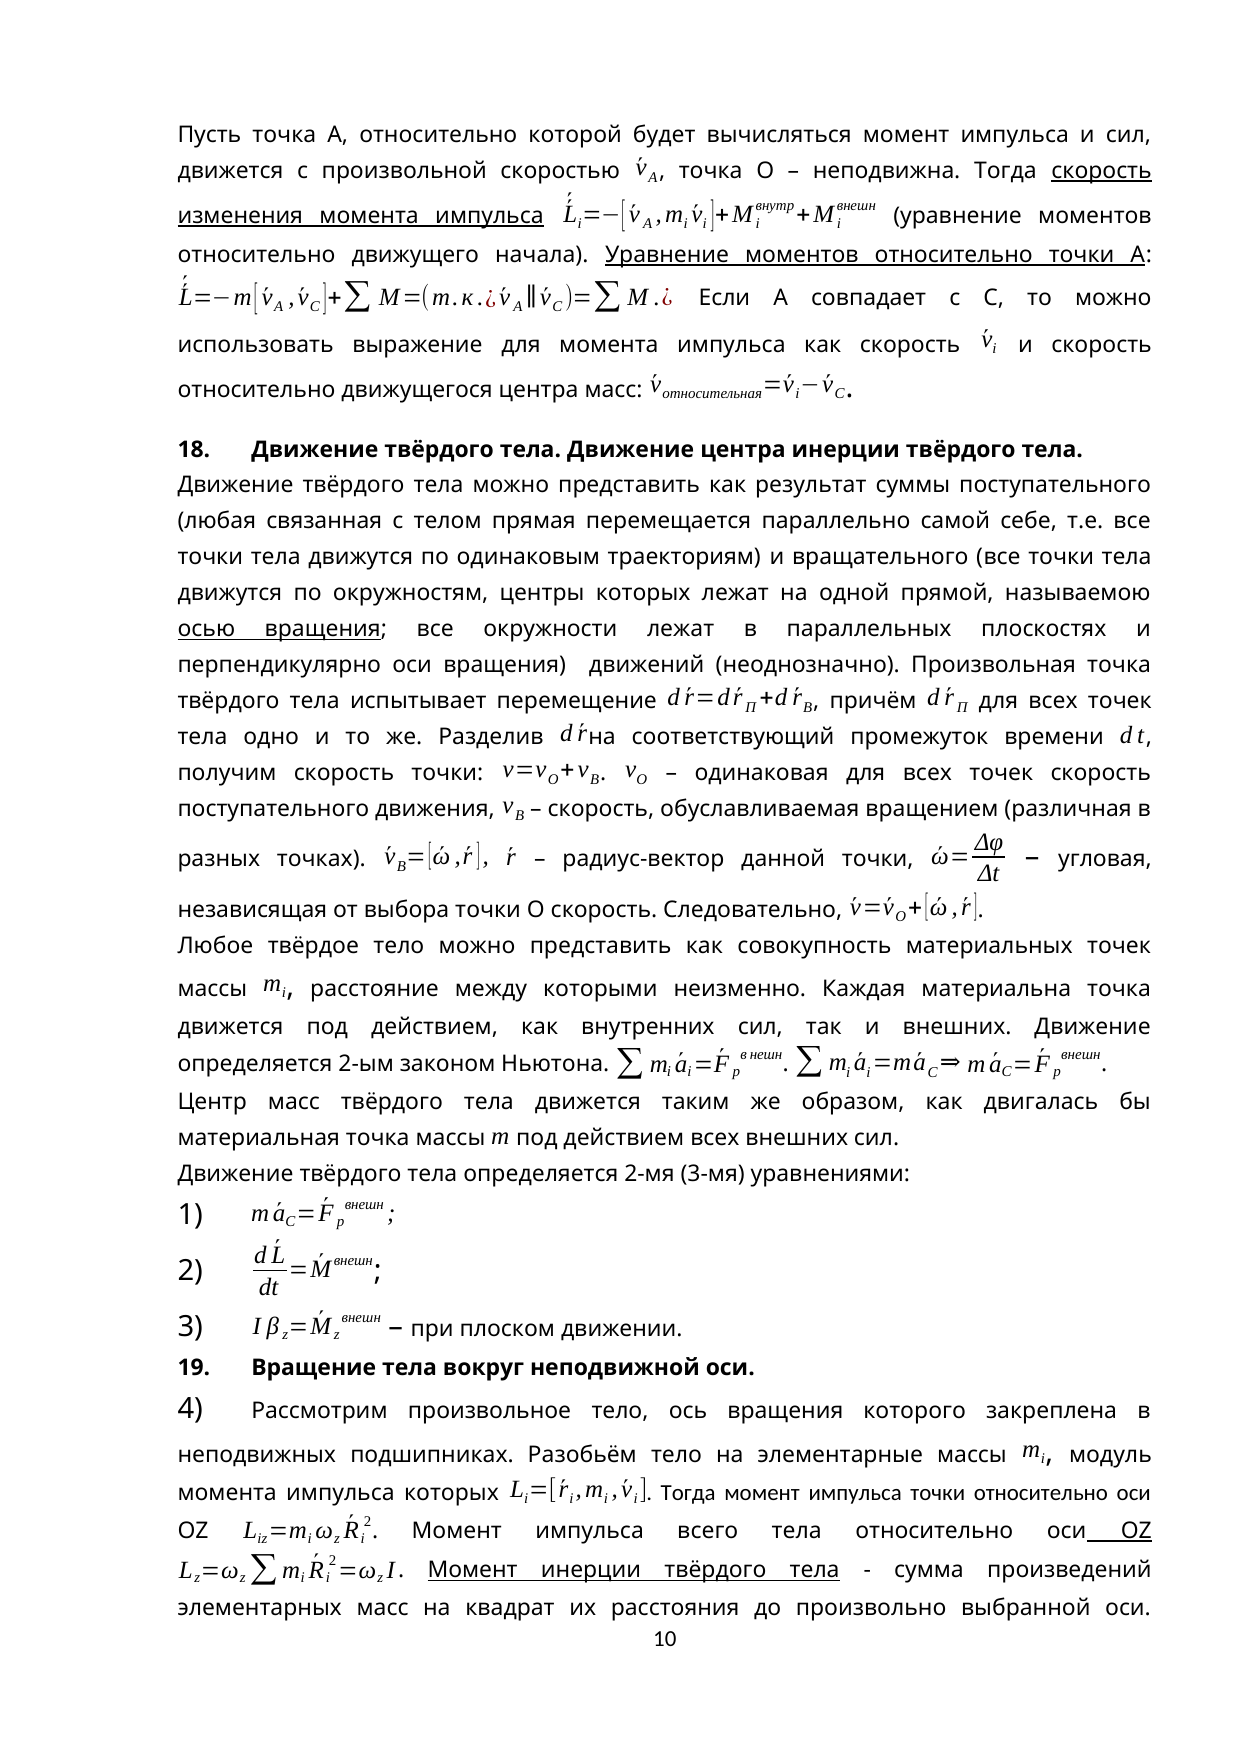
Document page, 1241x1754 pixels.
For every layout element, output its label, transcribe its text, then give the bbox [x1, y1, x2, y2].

list Вращение тела вокруг неподвижной оси. [177, 1351, 1152, 1382]
list ; [177, 1239, 1152, 1300]
list Движение твёрдого тела. Движение центра инерции твёрдого тела. [177, 432, 1152, 464]
text Пусть точка А, относительно которой будет вычисляться момент импульса и сил, движется с произвольной скоростью , точка О – неподвижна. Тогда скорость изменения момента импульса (уравнение моментов относительно движущего начала). Уравнение моментов относительно точки А: Если А совпадает с С, то можно использовать выражение для момента импульса как скорость и скорость относительно движущегося центра масс: . [177, 118, 1152, 406]
list Движение твёрдого тела определяется 2-мя (3-мя) уравнениями: [177, 1157, 1152, 1188]
list Движение твёрдого тела можно представить как результат суммы поступательного (любая связанная с телом прямая перемещается параллельно самой себе, т.е. все точки тела движутся по одинаковым траекториям) и вращательного (все точки тела движутся по окружностям, центры которых лежат на одной прямой, называемою осью вращения; все окружности лежат в параллельных плоскостях и перпендикулярно оси вращения) движений (неоднозначно). Произвольная точка твёрдого тела испытывает перемещение , причём для всех точек тела одно и то же. Разделив на соответствующий промежуток времени , получим скорость точки: . – одинаковая для всех точек скорость поступательного движения, – скорость, обуславливаемая вращением (различная в разных точках). – радиус-вектор данной точки, – угловая, независящая от выбора точки О скорость. Следовательно, . [177, 468, 1152, 925]
list Любое твёрдое тело можно представить как совокупность материальных точек массы , расстояние между которыми неизменно. Каждая материальна точка движется под действием, как внутренних сил, так и внешних. Движение определяется 2-ым законом Ньютона. . . [177, 929, 1152, 1081]
list – при плоском движении. [177, 1306, 1152, 1345]
list Центр масс твёрдого тела движется таким же образом, как двигалась бы материальная точка массы под действием всех внешних сил. [177, 1085, 1152, 1152]
list Рассмотрим произвольное тело, ось вращения которого закреплена в неподвижных подшипниках. Разобьём тело на элементарные массы , модуль момента импульса которых . Тогда момент импульса точки относительно оси OZ . Момент импульса всего тела относительно оси OZ . Момент инерции твёрдого тела - сумма произведений элементарных масс на квадрат их расстояния до произвольно выбранной оси. Момент инерции зависит от выбора оси и распределения массы тела. Воспользуемся уравнением моментов . Спроецируем это уравнение на ось OZ и подставим в полученную формулу для : - основное уравнение динамики вращательного движения, – угловое ускорение тела. является аналогом и характеризует инертность тела по отношению к вращению. Если суммарный момент внешних сил = 0, а в пределах тела происходит перемещение масс, то проекция момента импульса сохраняется . если распределение массы несимметрично относительно оси вращения, то момент импульса тела будет образовывать некоторый угол с . при вращении тела вращается, образуя некоторый конус. Если распределение масс симметрично, , вместо . [177, 1387, 1152, 1622]
